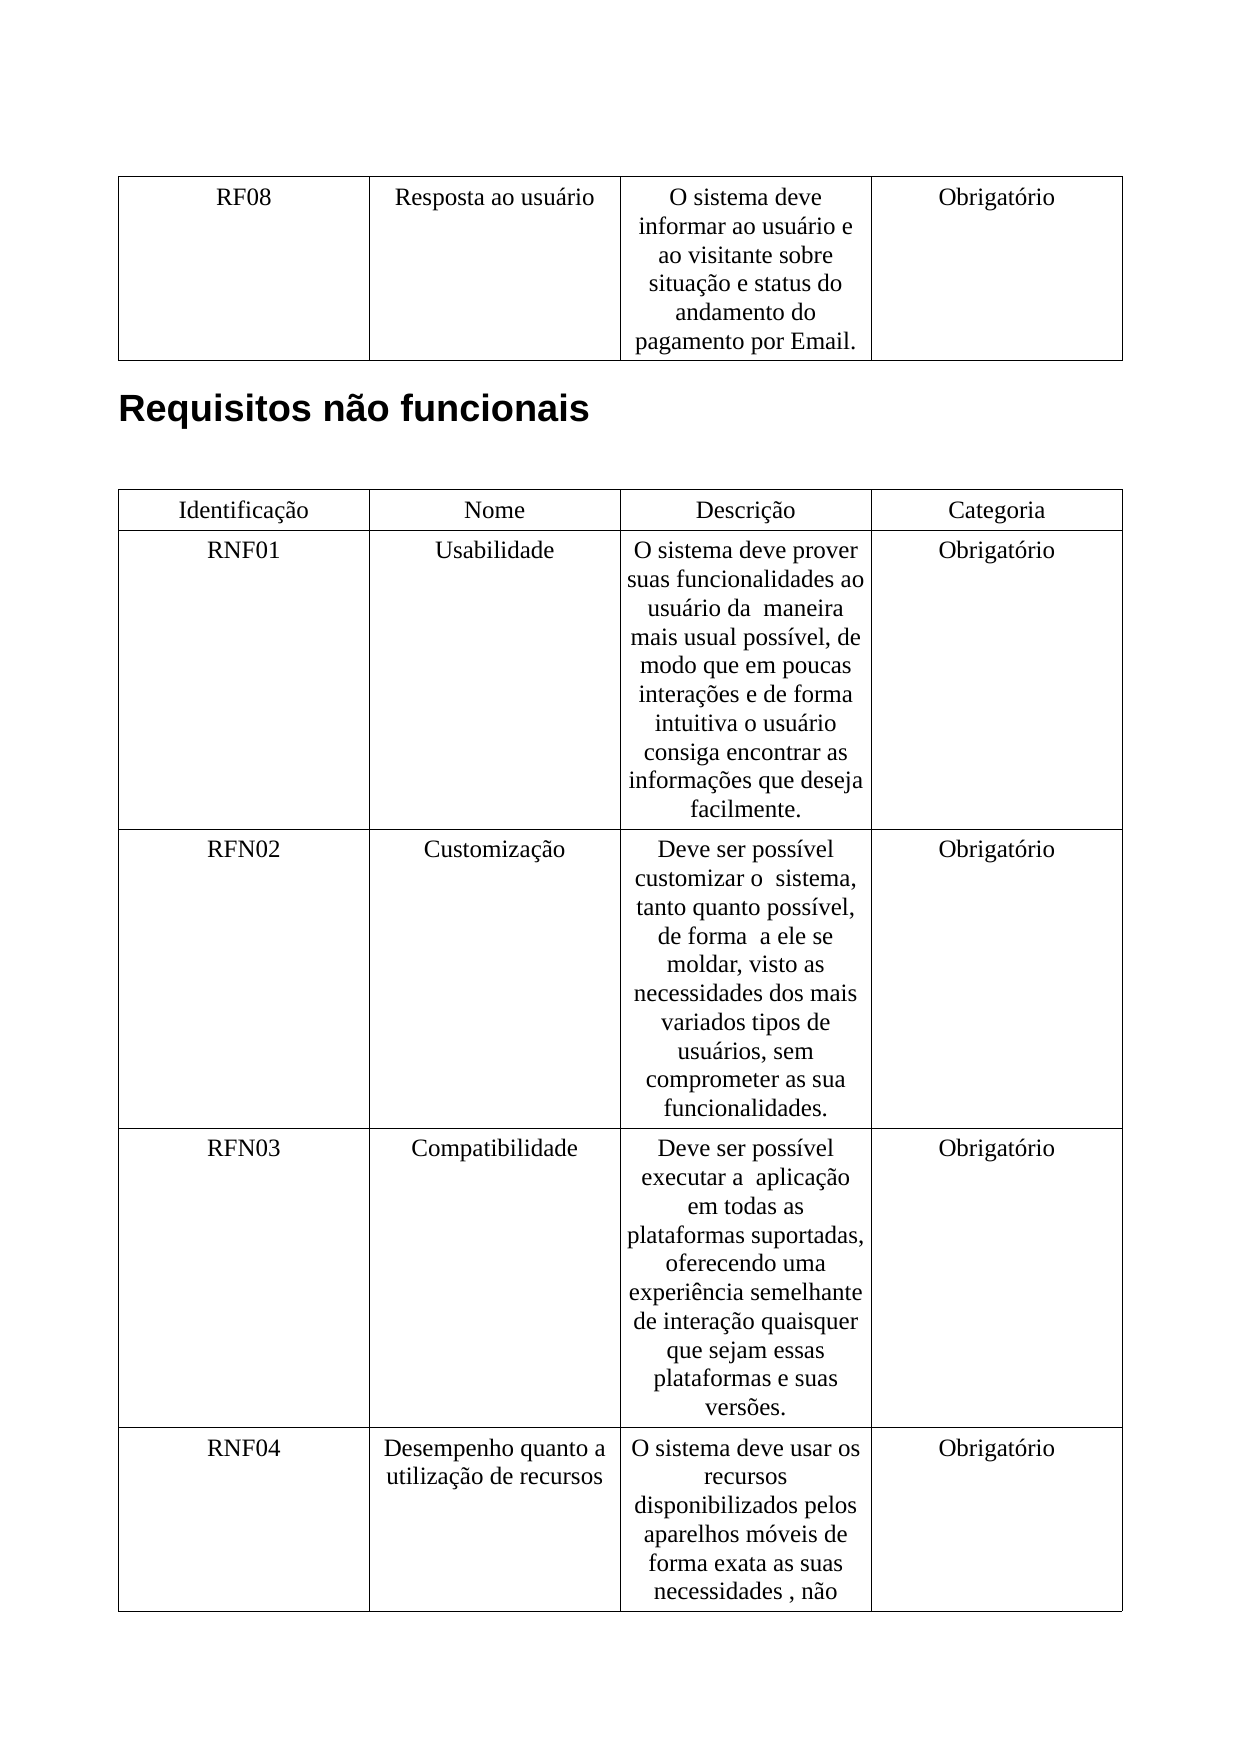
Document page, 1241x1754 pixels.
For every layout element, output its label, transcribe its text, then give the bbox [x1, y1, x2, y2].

table_cell RNF04 [119, 1428, 369, 1611]
table_cell O sistema deve prover suas funcionalidades ao usuário da maneira mais usual possível, de modo que em poucas interações e de forma intuitiva o usuário consiga encontrar as informações que deseja facilmente. [621, 531, 871, 829]
table_cell Compatibilidade [370, 1129, 620, 1427]
table_header Nome [370, 490, 620, 529]
table_cell Deve ser possível customizar o sistema, tanto quanto possível, de forma a ele se moldar, visto as necessidades dos mais variados tipos de usuários, sem comprometer as sua funcionalidades. [621, 830, 871, 1128]
table_cell Obrigatório [872, 177, 1122, 360]
table_cell Customização [370, 830, 620, 1128]
table_cell Deve ser possível executar a aplicação em todas as plataformas suportadas, oferecendo uma experiência semelhante de interação quaisquer que sejam essas plataformas e suas versões. [621, 1129, 871, 1427]
table_cell Obrigatório [872, 1428, 1122, 1611]
table_cell Obrigatório [872, 531, 1122, 829]
table_cell RFN02 [119, 830, 369, 1128]
subtitle Requisitos não funcionais [118, 386, 1122, 429]
table_cell Usabilidade [370, 531, 620, 829]
table_cell O sistema deve informar ao usuário e ao visitante sobre situação e status do andamento do pagamento por Email. [621, 177, 871, 360]
table_header Identificação [119, 490, 369, 529]
table_cell Resposta ao usuário [370, 177, 620, 360]
table_cell RNF01 [119, 531, 369, 829]
table_cell RF08 [119, 177, 369, 360]
table_cell O sistema deve usar os recursos disponibilizados pelos aparelhos móveis de forma exata as suas necessidades , não [621, 1428, 871, 1611]
table_cell Obrigatório [872, 830, 1122, 1128]
table_header Categoria [872, 490, 1122, 529]
table_cell Desempenho quanto a utilização de recursos [370, 1428, 620, 1611]
table_header Descrição [621, 490, 871, 529]
table_cell RFN03 [119, 1129, 369, 1427]
table_cell Obrigatório [872, 1129, 1122, 1427]
